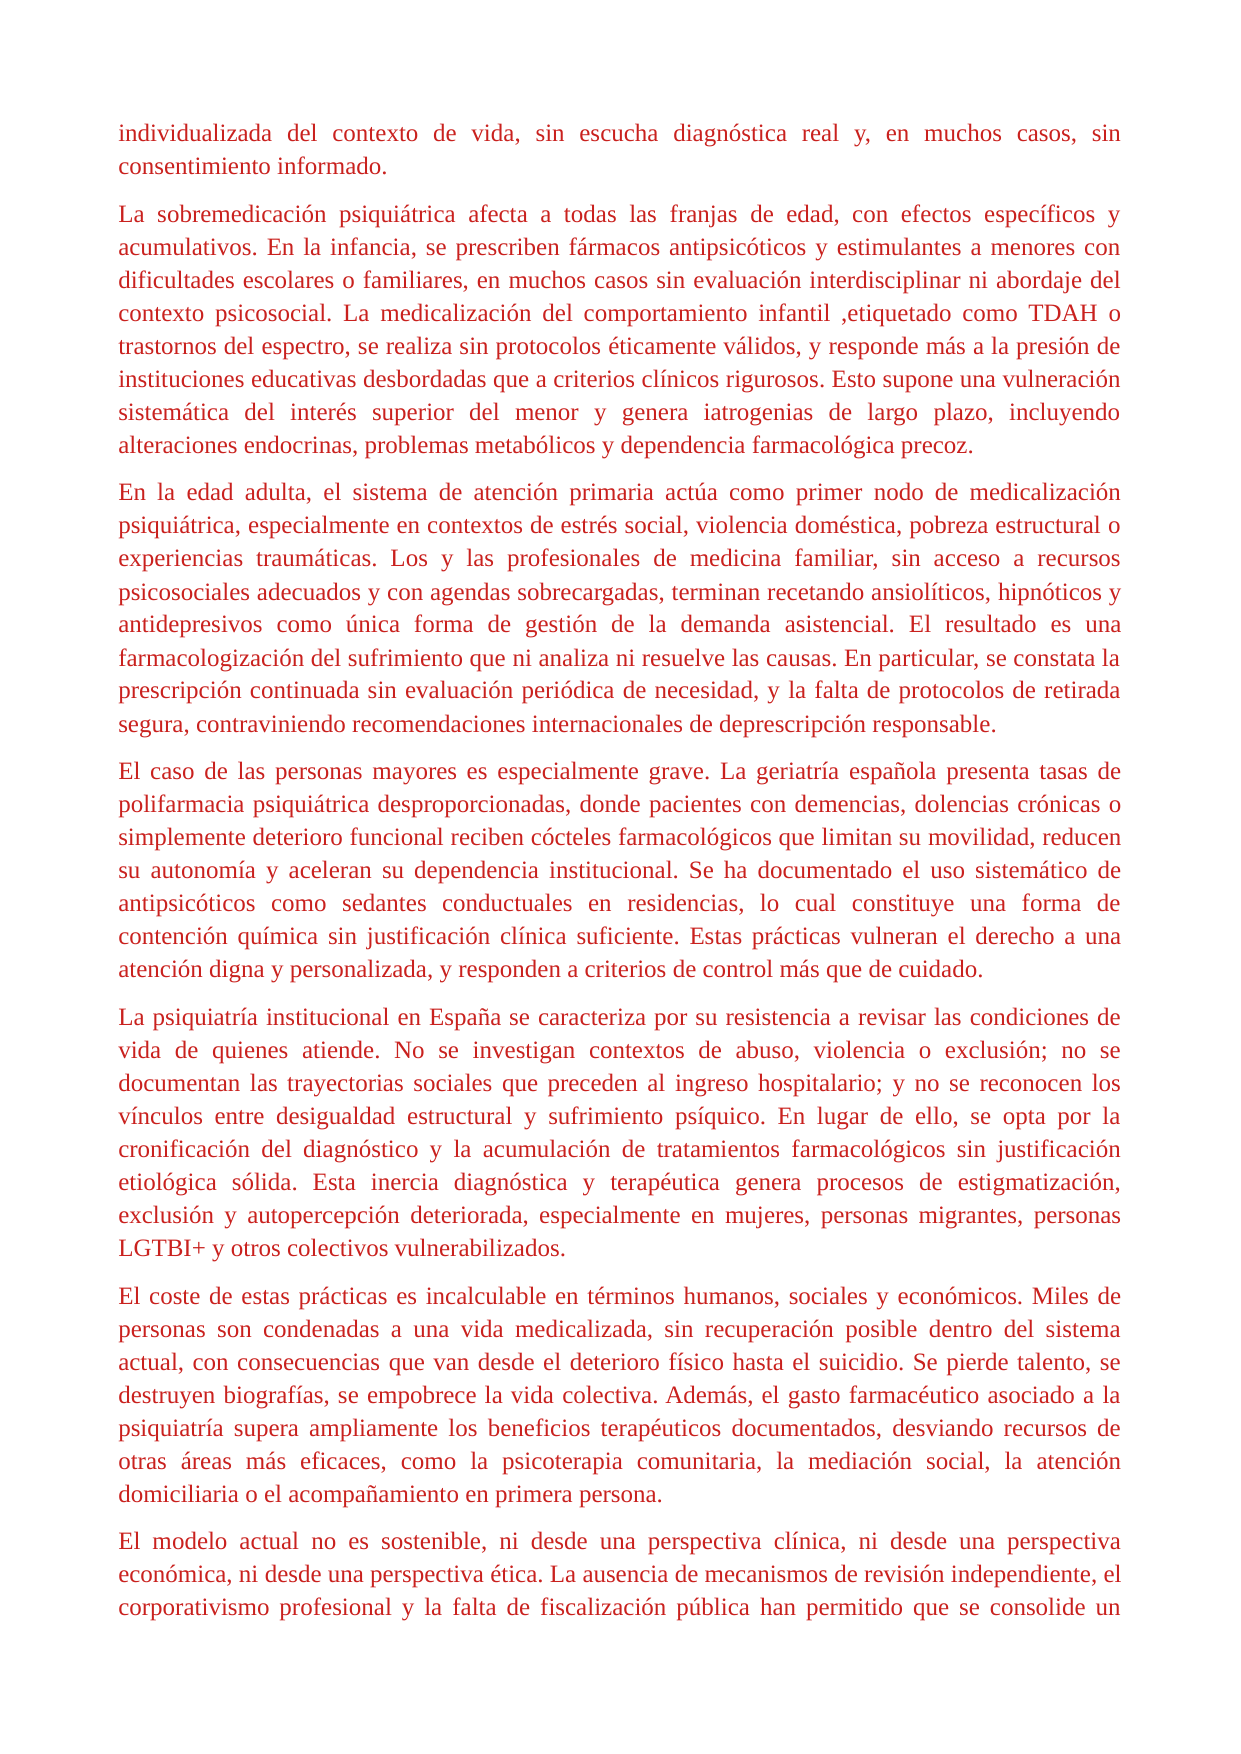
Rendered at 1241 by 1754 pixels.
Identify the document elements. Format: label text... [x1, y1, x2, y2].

text En la edad adulta, el sistema de atención primaria actúa como primer nodo de medicalización psiquiátrica, especialmente en contextos de estrés social, violencia doméstica, pobreza estructural o experiencias traumáticas. Los y las profesionales de medicina familiar, sin acceso a recursos psicosociales adecuados y con agendas sobrecargadas, terminan recetando ansiolíticos, hipnóticos y antidepresivos como única forma de gestión de la demanda asistencial. El resultado es una farmacologización del sufrimiento que ni analiza ni resuelve las causas. En particular, se constata la prescripción continuada sin evaluación periódica de necesidad, y la falta de protocolos de retirada segura, contraviniendo recomendaciones internacionales de deprescripción responsable. [118, 477, 1122, 737]
text individualizada del contexto de vida, sin escucha diagnóstica real y, en muchos casos, sin consentimiento informado. [118, 118, 1122, 180]
text El modelo actual no es sostenible, ni desde una perspectiva clínica, ni desde una perspectiva económica, ni desde una perspectiva ética. La ausencia de mecanismos de revisión independiente, el corporativismo profesional y la falta de fiscalización pública han permitido que se consolide un [118, 1526, 1122, 1621]
text El caso de las personas mayores es especialmente grave. La geriatría española presenta tasas de polifarmacia psiquiátrica desproporcionadas, donde pacientes con demencias, dolencias crónicas o simplemente deterioro funcional reciben cócteles farmacológicos que limitan su movilidad, reducen su autonomía y aceleran su dependencia institucional. Se ha documentado el uso sistemático de antipsicóticos como sedantes conductuales en residencias, lo cual constituye una forma de contención química sin justificación clínica suficiente. Estas prácticas vulneran el derecho a una atención digna y personalizada, y responden a criterios de control más que de cuidado. [118, 756, 1122, 983]
text La psiquiatría institucional en España se caracteriza por su resistencia a revisar las condiciones de vida de quienes atiende. No se investigan contextos de abuso, violencia o exclusión; no se documentan las trayectorias sociales que preceden al ingreso hospitalario; y no se reconocen los vínculos entre desigualdad estructural y sufrimiento psíquico. En lugar de ello, se opta por la cronificación del diagnóstico y la acumulación de tratamientos farmacológicos sin justificación etiológica sólida. Esta inercia diagnóstica y terapéutica genera procesos de estigmatización, exclusión y autopercepción deteriorada, especialmente en mujeres, personas migrantes, personas LGTBI+ y otros colectivos vulnerabilizados. [118, 1002, 1122, 1262]
text La sobremedicación psiquiátrica afecta a todas las franjas de edad, con efectos específicos y acumulativos. En la infancia, se prescriben fármacos antipsicóticos y estimulantes a menores con dificultades escolares o familiares, en muchos casos sin evaluación interdisciplinar ni abordaje del contexto psicosocial. La medicalización del comportamiento infantil ,etiquetado como TDAH o trastornos del espectro, se realiza sin protocolos éticamente válidos, y responde más a la presión de instituciones educativas desbordadas que a criterios clínicos rigurosos. Esto supone una vulneración sistemática del interés superior del menor y genera iatrogenias de largo plazo, incluyendo alteraciones endocrinas, problemas metabólicos y dependencia farmacológica precoz. [118, 199, 1122, 459]
text El coste de estas prácticas es incalculable en términos humanos, sociales y económicos. Miles de personas son condenadas a una vida medicalizada, sin recuperación posible dentro del sistema actual, con consecuencias que van desde el deterioro físico hasta el suicidio. Se pierde talento, se destruyen biografías, se empobrece la vida colectiva. Además, el gasto farmacéutico asociado a la psiquiatría supera ampliamente los beneficios terapéuticos documentados, desviando recursos de otras áreas más eficaces, como la psicoterapia comunitaria, la mediación social, la atención domiciliaria o el acompañamiento en primera persona. [118, 1281, 1122, 1508]
